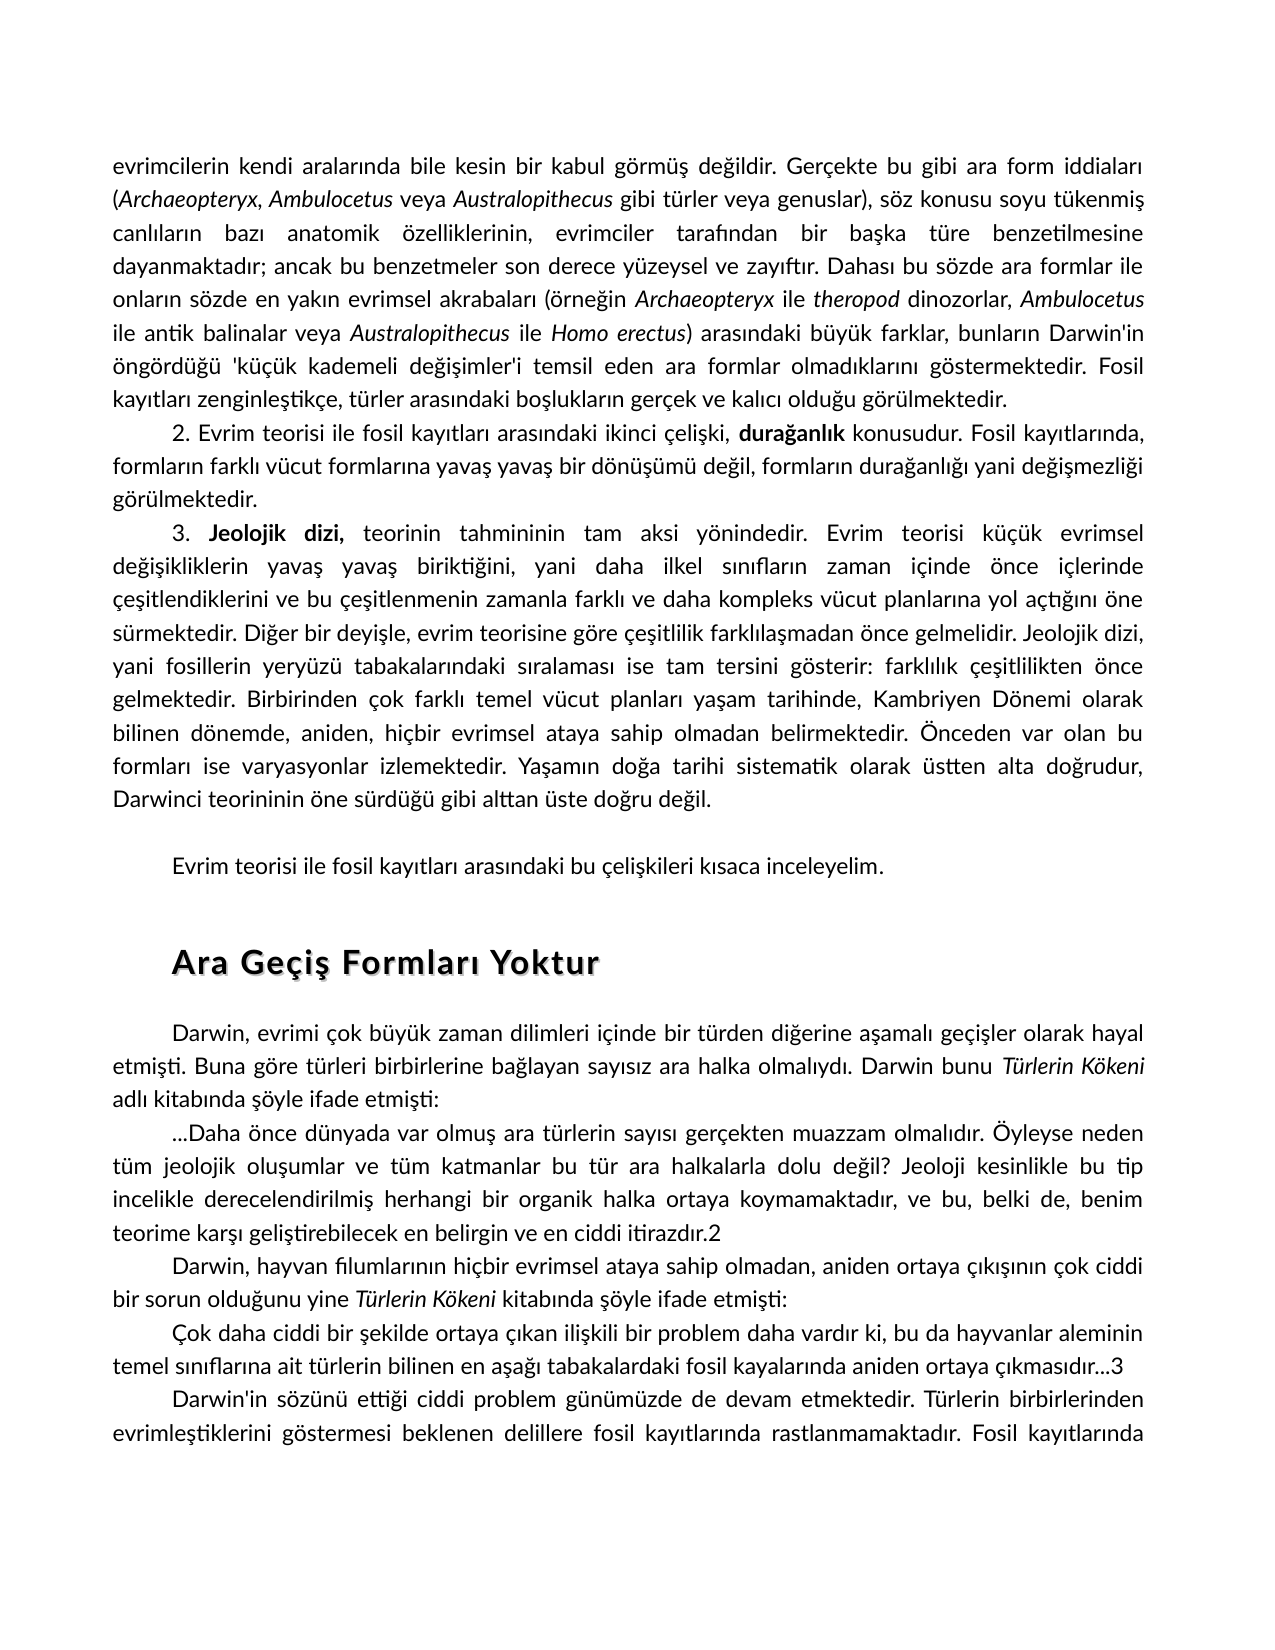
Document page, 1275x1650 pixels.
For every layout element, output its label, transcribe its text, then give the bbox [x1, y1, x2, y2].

text Darwin'in sözünü ettiği ciddi problem günümüzde de devam etmektedir. Türlerin birbirlerinden evrimleştiklerini göstermesi beklenen delillere fosil kayıtlarında rastlanmamaktadır. Fosil kayıtlarında [112, 1381, 1145, 1448]
text evrimcilerin kendi aralarında bile kesin bir kabul görmüş değildir. Gerçekte bu gibi ara form iddiaları (Archaeopteryx, Ambulocetus veya Australopithecus gibi türler veya genuslar), söz konusu soyu tükenmiş canlıların bazı anatomik özelliklerinin, evrimciler tarafından bir başka türe benzetilmesine dayanmaktadır; ancak bu benzetmeler son derece yüzeysel ve zayıftır. Dahası bu sözde ara formlar ile onların sözde en yakın evrimsel akrabaları (örneğin Archaeopteryx ile theropod dinozorlar, Ambulocetus ile antik balinalar veya Australopithecus ile Homo erectus) arasındaki büyük farklar, bunların Darwin'in öngördüğü 'küçük kademeli değişimler'i temsil eden ara formlar olmadıklarını göstermektedir. Fosil kayıtları zenginleştikçe, türler arasındaki boşlukların gerçek ve kalıcı olduğu görülmektedir. [112, 148, 1145, 414]
text Ara Geçiş Formları Yoktur [112, 948, 1145, 981]
text Çok daha ciddi bir şekilde ortaya çıkan ilişkili bir problem daha vardır ki, bu da hayvanlar aleminin temel sınıflarına ait türlerin bilinen en aşağı tabakalardaki fosil kayalarında aniden ortaya çıkmasıdır...3 [112, 1314, 1145, 1381]
text 2. Evrim teorisi ile fosil kayıtları arasındaki ikinci çelişki, durağanlık konusudur. Fosil kayıtlarında, formların farklı vücut formlarına yavaş yavaş bir dönüşümü değil, formların durağanlığı yani değişmezliği görülmektedir. [112, 414, 1145, 514]
text ...Daha önce dünyada var olmuş ara türlerin sayısı gerçekten muazzam olmalıdır. Öyleyse neden tüm jeolojik oluşumlar ve tüm katmanlar bu tür ara halkalarla dolu değil? Jeoloji kesinlikle bu tip incelikle derecelendirilmiş herhangi bir organik halka ortaya koymamaktadır, ve bu, belki de, benim teorime karşı geliştirebilecek en belirgin ve en ciddi itirazdır.2 [112, 1114, 1145, 1248]
text Darwin, evrimi çok büyük zaman dilimleri içinde bir türden diğerine aşamalı geçişler olarak hayal etmişti. Buna göre türleri birbirlerine bağlayan sayısız ara halka olmalıydı. Darwin bunu Türlerin Kökeni adlı kitabında şöyle ifade etmişti: [112, 1014, 1145, 1114]
text Darwin, hayvan filumlarının hiçbir evrimsel ataya sahip olmadan, aniden ortaya çıkışının çok ciddi bir sorun olduğunu yine Türlerin Kökeni kitabında şöyle ifade etmişti: [112, 1248, 1145, 1314]
text Evrim teorisi ile fosil kayıtları arasındaki bu çelişkileri kısaca inceleyelim. [112, 848, 1145, 881]
text 3. Jeolojik dizi, teorinin tahmininin tam aksi yönindedir. Evrim teorisi küçük evrimsel değişikliklerin yavaş yavaş biriktiğini, yani daha ilkel sınıfların zaman içinde önce içlerinde çeşitlendiklerini ve bu çeşitlenmenin zamanla farklı ve daha kompleks vücut planlarına yol açtığını öne sürmektedir. Diğer bir deyişle, evrim teorisine göre çeşitlilik farklılaşmadan önce gelmelidir. Jeolojik dizi, yani fosillerin yeryüzü tabakalarındaki sıralaması ise tam tersini gösterir: farklılık çeşitlilikten önce gelmektedir. Birbirinden çok farklı temel vücut planları yaşam tarihinde, Kambriyen Dönemi olarak bilinen dönemde, aniden, hiçbir evrimsel ataya sahip olmadan belirmektedir. Önceden var olan bu formları ise varyasyonlar izlemektedir. Yaşamın doğa tarihi sistematik olarak üstten alta doğrudur, Darwinci teorininin öne sürdüğü gibi alttan üste doğru değil. [112, 514, 1145, 814]
